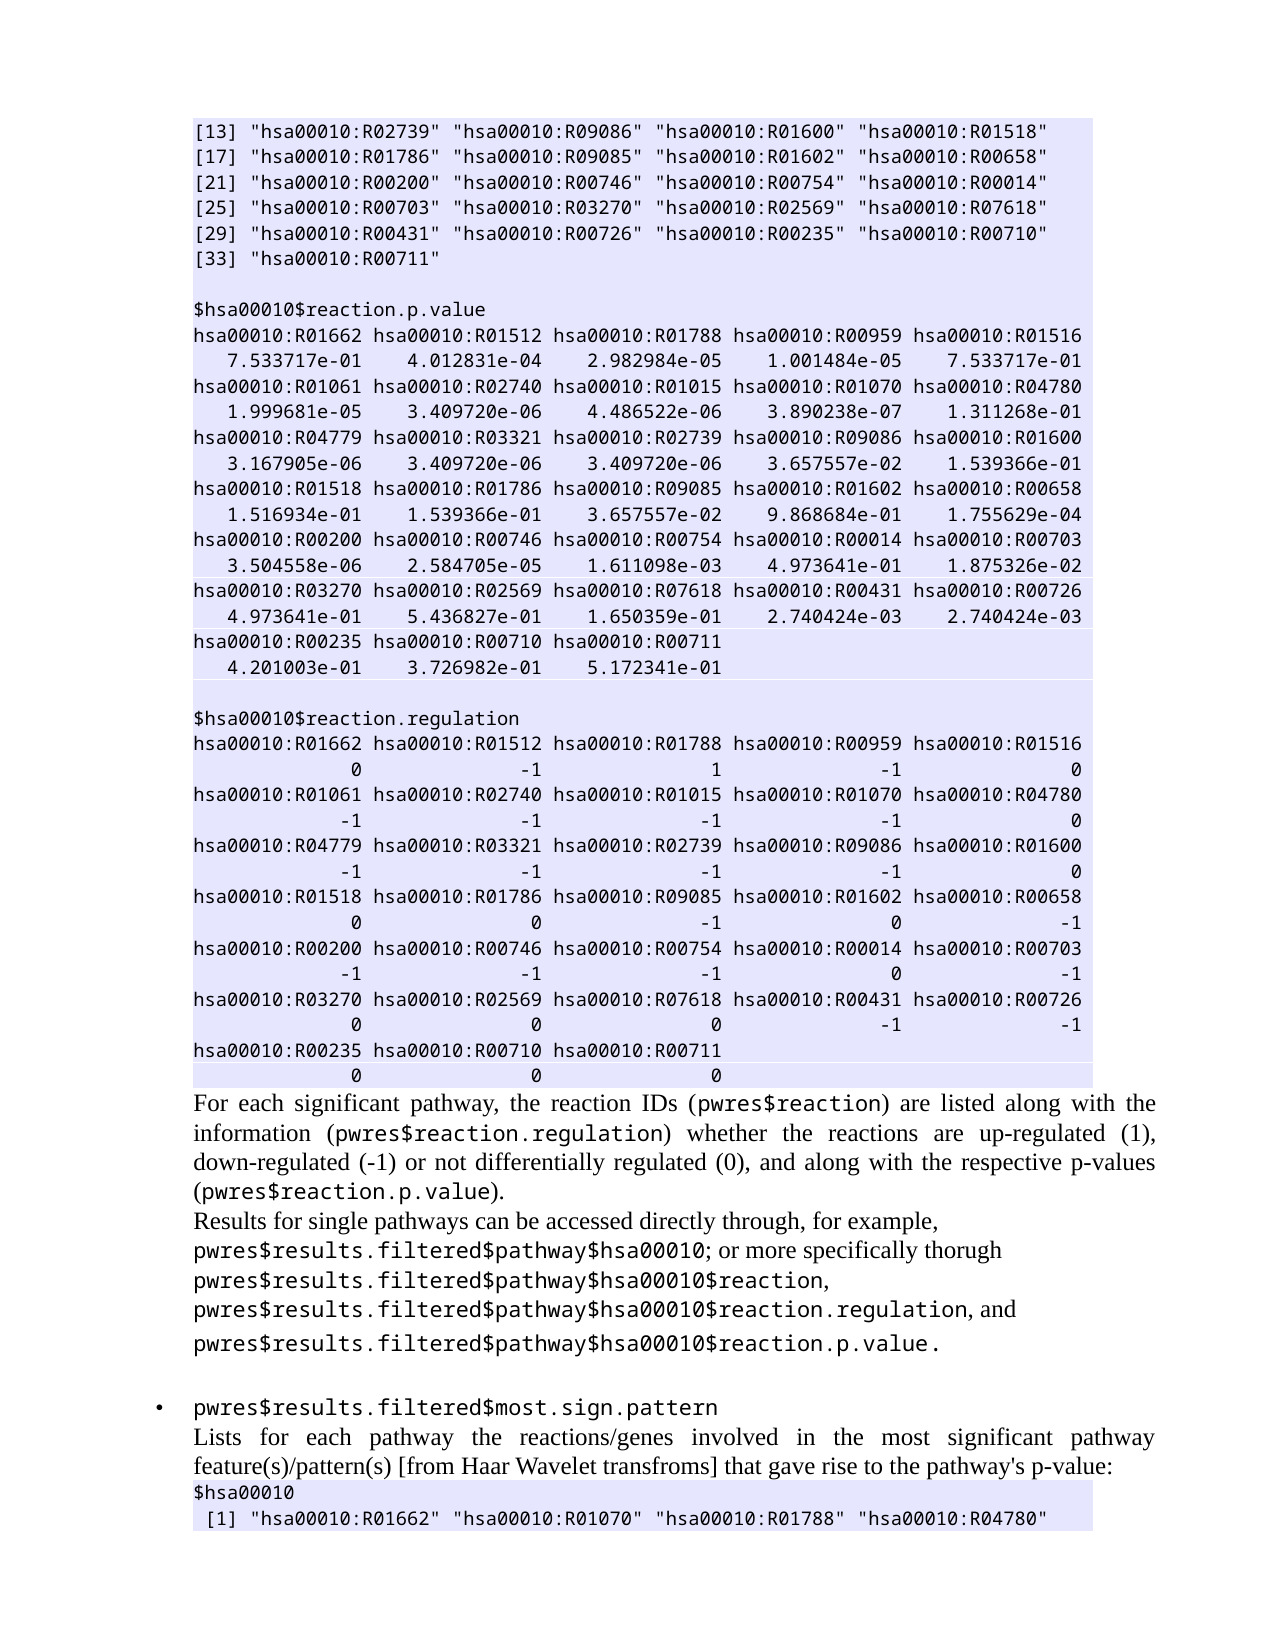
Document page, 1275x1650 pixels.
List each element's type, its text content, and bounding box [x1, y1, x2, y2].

list -1 -1 -1 0 -1 [156, 960, 1157, 986]
list 0 0 0 [156, 1062, 1157, 1088]
list hsa00010:R01662 hsa00010:R01512 hsa00010:R01788 hsa00010:R00959 hsa00010:R01516 [156, 322, 1157, 348]
list pwres$results.filtered$pathway$hsa00010; or more specifically thorugh [156, 1235, 1157, 1264]
list 7.533717e-01 4.012831e-04 2.982984e-05 1.001484e-05 7.533717e-01 [156, 348, 1157, 373]
list hsa00010:R00235 hsa00010:R00710 hsa00010:R00711 [156, 628, 1157, 654]
list [33] "hsa00010:R00711" [156, 246, 1157, 271]
list hsa00010:R01061 hsa00010:R02740 hsa00010:R01015 hsa00010:R01070 hsa00010:R04780 [156, 782, 1157, 807]
list Lists for each pathway the reactions/genes involved in the most significant pathway feature(s)/pattern(s) [from Haar Wavelet transfroms] that gave rise to the pathway's p-value: [156, 1422, 1157, 1479]
list pwres$results.filtered$pathway$hsa00010$reaction.p.value. [156, 1324, 1157, 1358]
list pwres$results.filtered$most.sign.pattern [156, 1392, 1157, 1422]
list $hsa00010$reaction.p.value [156, 297, 1157, 322]
list hsa00010:R04779 hsa00010:R03321 hsa00010:R02739 hsa00010:R09086 hsa00010:R01600 [156, 833, 1157, 858]
list hsa00010:R01662 hsa00010:R01512 hsa00010:R01788 hsa00010:R00959 hsa00010:R01516 [156, 731, 1157, 756]
list 4.973641e-01 5.436827e-01 1.650359e-01 2.740424e-03 2.740424e-03 [156, 603, 1157, 628]
list 3.504558e-06 2.584705e-05 1.611098e-03 4.973641e-01 1.875326e-02 [156, 552, 1157, 577]
list hsa00010:R01061 hsa00010:R02740 hsa00010:R01015 hsa00010:R01070 hsa00010:R04780 [156, 373, 1157, 399]
list [1] "hsa00010:R01662" "hsa00010:R01070" "hsa00010:R01788" "hsa00010:R04780" [156, 1505, 1157, 1531]
list 1.999681e-05 3.409720e-06 4.486522e-06 3.890238e-07 1.311268e-01 [156, 399, 1157, 424]
list For each significant pathway, the reaction IDs (pwres$reaction) are listed along with the information (pwres$reaction.regulation) whether the reactions are up-regulated (1), down-regulated (-1) or not differentially regulated (0), and along with the respective p-values (pwres$reaction.p.value). [156, 1088, 1157, 1206]
list hsa00010:R01518 hsa00010:R01786 hsa00010:R09085 hsa00010:R01602 hsa00010:R00658 [156, 475, 1157, 501]
list [13] "hsa00010:R02739" "hsa00010:R09086" "hsa00010:R01600" "hsa00010:R01518" [156, 118, 1157, 144]
list hsa00010:R00200 hsa00010:R00746 hsa00010:R00754 hsa00010:R00014 hsa00010:R00703 [156, 526, 1157, 552]
list Results for single pathways can be accessed directly through, for example, [156, 1206, 1157, 1235]
list pwres$results.filtered$pathway$hsa00010$reaction.regulation, and [156, 1294, 1157, 1324]
list hsa00010:R00200 hsa00010:R00746 hsa00010:R00754 hsa00010:R00014 hsa00010:R00703 [156, 935, 1157, 960]
list [17] "hsa00010:R01786" "hsa00010:R09085" "hsa00010:R01602" "hsa00010:R00658" [156, 144, 1157, 169]
list 1.516934e-01 1.539366e-01 3.657557e-02 9.868684e-01 1.755629e-04 [156, 501, 1157, 526]
list 0 0 0 -1 -1 [156, 1011, 1157, 1037]
list -1 -1 -1 -1 0 [156, 858, 1157, 884]
list -1 -1 -1 -1 0 [156, 807, 1157, 833]
list $hsa00010$reaction.regulation [156, 705, 1157, 731]
list 0 0 -1 0 -1 [156, 909, 1157, 935]
list hsa00010:R00235 hsa00010:R00710 hsa00010:R00711 [156, 1037, 1157, 1062]
list pwres$results.filtered$pathway$hsa00010$reaction, [156, 1264, 1157, 1294]
list hsa00010:R03270 hsa00010:R02569 hsa00010:R07618 hsa00010:R00431 hsa00010:R00726 [156, 986, 1157, 1011]
list [21] "hsa00010:R00200" "hsa00010:R00746" "hsa00010:R00754" "hsa00010:R00014" [156, 169, 1157, 195]
list hsa00010:R01518 hsa00010:R01786 hsa00010:R09085 hsa00010:R01602 hsa00010:R00658 [156, 884, 1157, 909]
list hsa00010:R04779 hsa00010:R03321 hsa00010:R02739 hsa00010:R09086 hsa00010:R01600 [156, 424, 1157, 450]
list 4.201003e-01 3.726982e-01 5.172341e-01 [156, 654, 1157, 679]
list [29] "hsa00010:R00431" "hsa00010:R00726" "hsa00010:R00235" "hsa00010:R00710" [156, 220, 1157, 246]
list 3.167905e-06 3.409720e-06 3.409720e-06 3.657557e-02 1.539366e-01 [156, 450, 1157, 475]
list [25] "hsa00010:R00703" "hsa00010:R03270" "hsa00010:R02569" "hsa00010:R07618" [156, 195, 1157, 220]
list hsa00010:R03270 hsa00010:R02569 hsa00010:R07618 hsa00010:R00431 hsa00010:R00726 [156, 577, 1157, 603]
list $hsa00010 [156, 1479, 1157, 1505]
list 0 -1 1 -1 0 [156, 756, 1157, 782]
